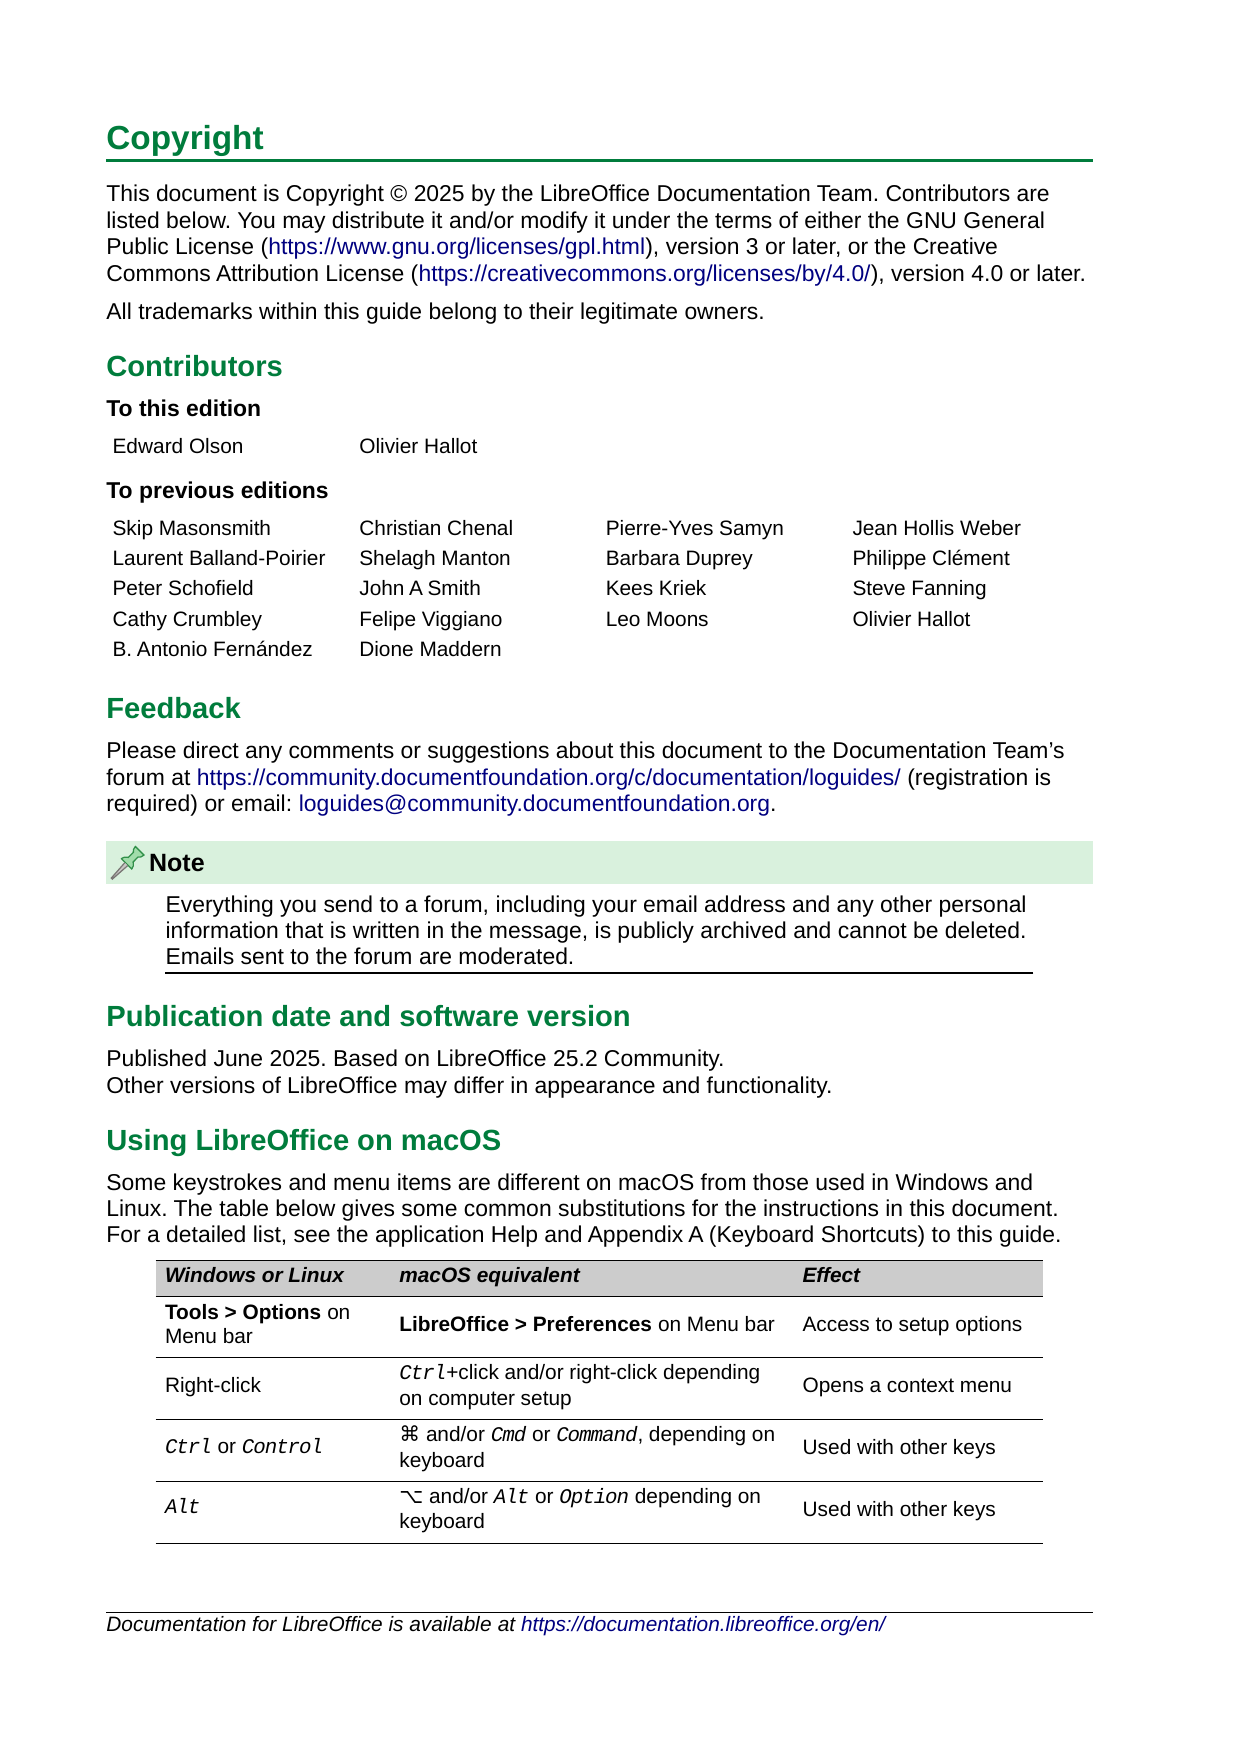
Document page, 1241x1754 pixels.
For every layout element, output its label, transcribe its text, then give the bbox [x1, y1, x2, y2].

table_header Effect [793, 1261, 1043, 1296]
table_cell Leo Moons [599, 606, 846, 637]
table_header [599, 434, 846, 464]
table_cell Opens a context menu [793, 1358, 1043, 1418]
text Some keystrokes and menu items are different on macOS from those used in Windows and Linux. The table below gives some common substitutions for the instructions in this document. For a detailed list, see the application Help and Appendix A (Keyboard Shortcuts) to this guide. [106, 1169, 1093, 1248]
table_header Skip Masonsmith [106, 516, 353, 546]
table_cell [846, 637, 1093, 667]
table_cell Felipe Viggiano [353, 606, 599, 637]
table_cell Tools > Options on Menu bar [156, 1297, 390, 1357]
table_cell Olivier Hallot [846, 606, 1093, 637]
table_cell LibreOffice > Preferences on Menu bar [390, 1297, 793, 1357]
table_header Olivier Hallot [353, 434, 599, 464]
table_cell Philippe Clément [846, 546, 1093, 576]
subtitle Publication date and software version [106, 999, 1093, 1033]
table_cell Used with other keys [793, 1420, 1043, 1481]
table_cell ⌥ and/or Alt or Option depending on keyboard [390, 1482, 793, 1542]
table_cell Steve Fanning [846, 576, 1093, 606]
text Everything you send to a forum, including your email address and any other personal information that is written in the message, is publicly archived and cannot be deleted. Emails sent to the forum are moderated. [165, 891, 1033, 972]
table_cell Ctrl or Control [156, 1420, 390, 1481]
table_cell Ctrl+click and/or right-click depending on computer setup [390, 1358, 793, 1418]
table_cell Right-click [156, 1358, 390, 1418]
subtitle Contributors [106, 349, 1093, 383]
table_cell Dione Maddern [353, 637, 599, 667]
subtitle Feedback [106, 692, 1093, 725]
table_cell B. Antonio Fernández [106, 637, 353, 667]
table_header macOS equivalent [390, 1261, 793, 1296]
table_cell [599, 637, 846, 667]
text All trademarks within this guide belong to their legitimate owners. [106, 298, 1093, 325]
table_cell Peter Schofield [106, 576, 353, 606]
table_header Edward Olson [106, 434, 353, 464]
table_cell John A Smith [353, 576, 599, 606]
table_cell Alt [156, 1482, 390, 1542]
subtitle Using LibreOffice on macOS [106, 1123, 1093, 1156]
text This document is Copyright © 2025 by the LibreOffice Documentation Team. Contributors are listed below. You may distribute it and/or modify it under the terms of either the GNU General Public License (https://www.gnu.org/licenses/gpl.html), version 3 or later, or the Creative Commons Attribution License (https://creativecommons.org/licenses/by/4.0/), version 4.0 or later. [106, 180, 1093, 286]
text Please direct any comments or suggestions about this document to the Documentation Team’s forum at https://community.documentfoundation.org/c/documentation/loguides/ (registration is required) or email: loguides@community.documentfoundation.org. [106, 737, 1093, 817]
text To previous editions [106, 477, 1093, 503]
table_cell Cathy Crumbley [106, 606, 353, 637]
table_header Pierre-Yves Samyn [599, 516, 846, 546]
text Published June 2025. Based on LibreOffice 25.2 Community. Other versions of LibreOffice may differ in appearance and functionality. [106, 1045, 1093, 1098]
table_header Windows or Linux [156, 1261, 390, 1296]
table_cell ⌘ and/or Cmd or Command, depending on keyboard [390, 1420, 793, 1481]
table_header [846, 434, 1093, 464]
subtitle Note [106, 841, 1093, 884]
table_cell Shelagh Manton [353, 546, 599, 576]
table_cell Used with other keys [793, 1482, 1043, 1542]
table_cell Laurent Balland-Poirier [106, 546, 353, 576]
subtitle Copyright [106, 118, 1093, 159]
table_header Christian Chenal [353, 516, 599, 546]
table_cell Kees Kriek [599, 576, 846, 606]
table_cell Barbara Duprey [599, 546, 846, 576]
text To this edition [106, 395, 1093, 422]
table_header Jean Hollis Weber [846, 516, 1093, 546]
table_cell Access to setup options [793, 1297, 1043, 1357]
